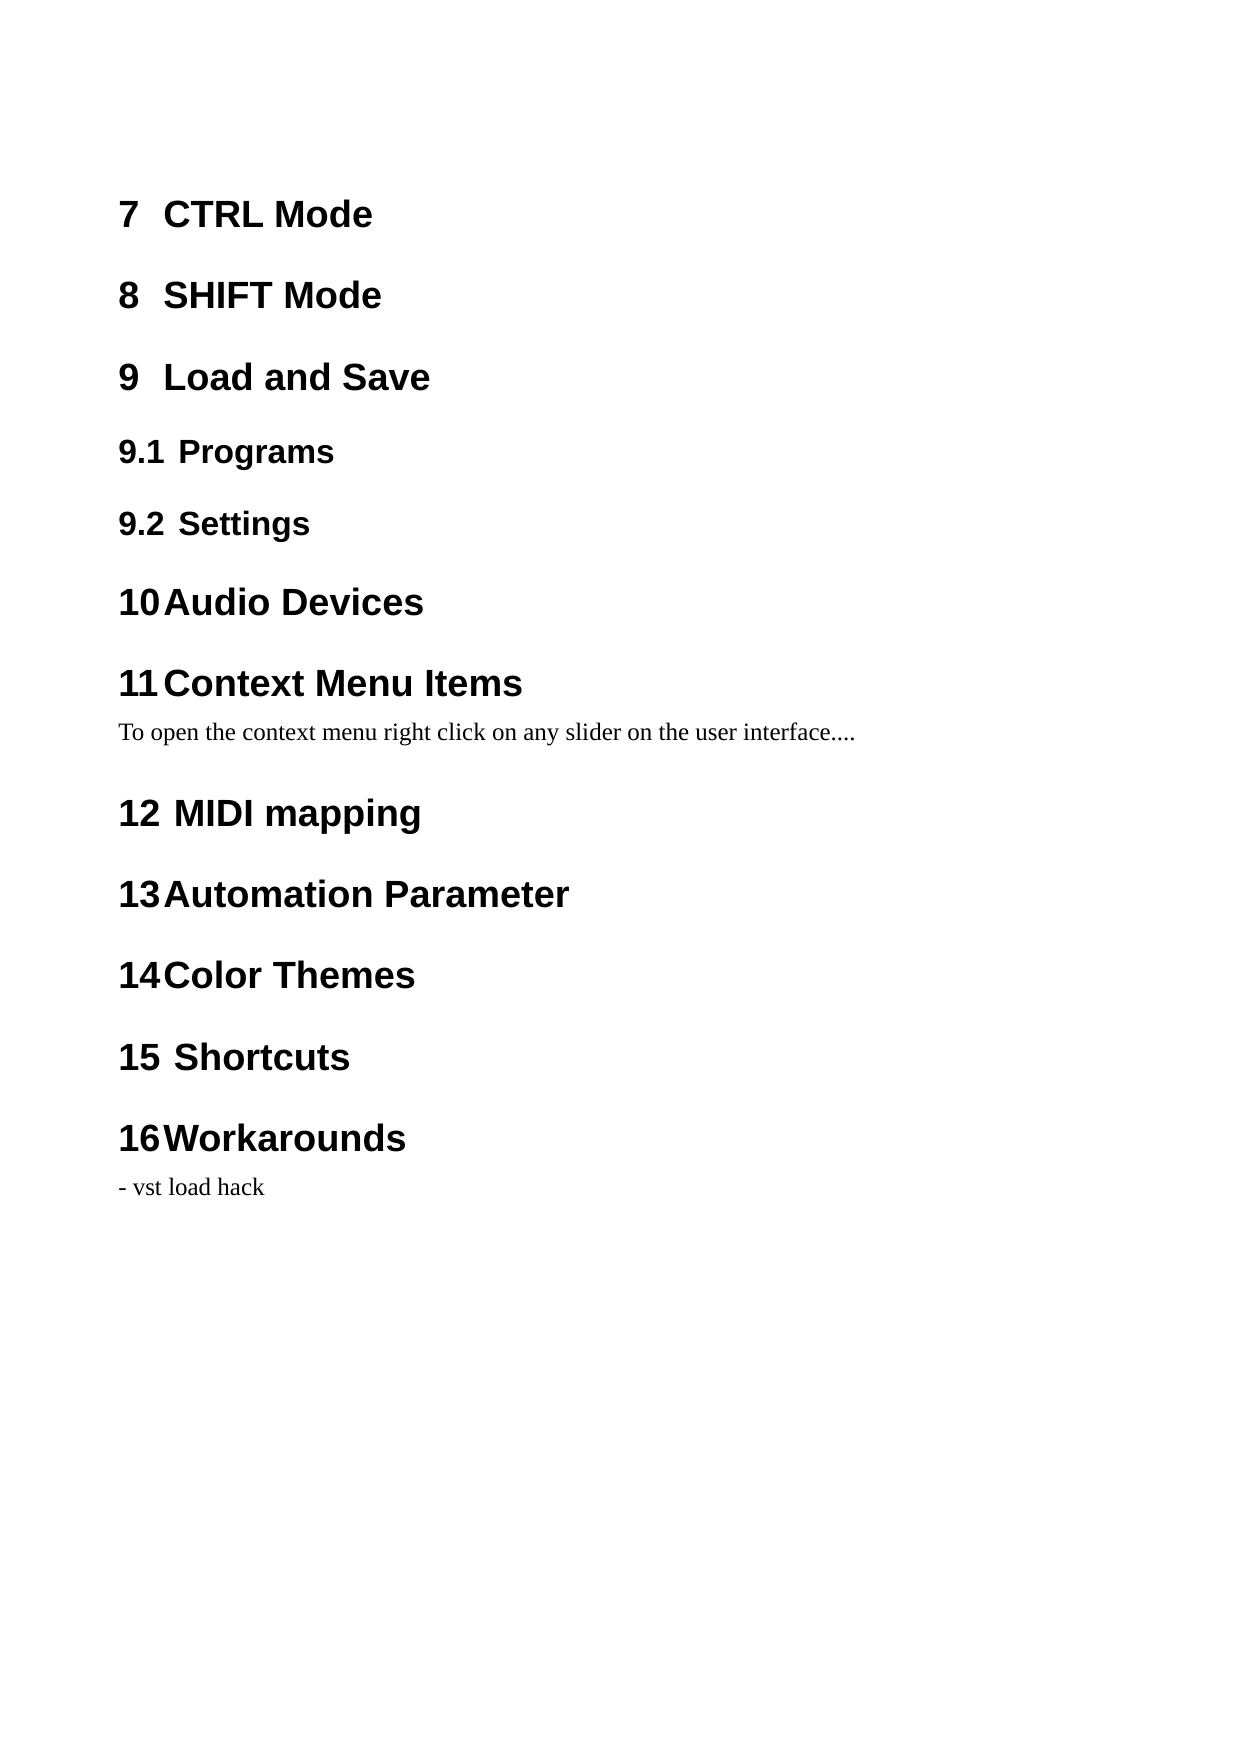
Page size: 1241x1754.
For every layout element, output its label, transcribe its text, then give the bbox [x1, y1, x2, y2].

subtitle MIDI mapping [118, 791, 1122, 834]
subtitle Shortcuts [118, 1034, 1122, 1078]
subtitle Context Menu Items [118, 661, 1122, 704]
subtitle SHIFT Mode [118, 273, 1122, 317]
subtitle Settings [118, 503, 1122, 542]
subtitle CTRL Mode [118, 192, 1122, 236]
subtitle Programs [118, 431, 1122, 470]
subtitle Audio Devices [118, 579, 1122, 623]
subtitle Automation Parameter [118, 872, 1122, 916]
text - vst load hack [118, 1172, 1122, 1200]
subtitle Color Themes [118, 953, 1122, 997]
subtitle Workarounds [118, 1116, 1122, 1159]
text To open the context menu right click on any slider on the user interface.... [118, 717, 1122, 746]
subtitle Load and Save [118, 354, 1122, 398]
